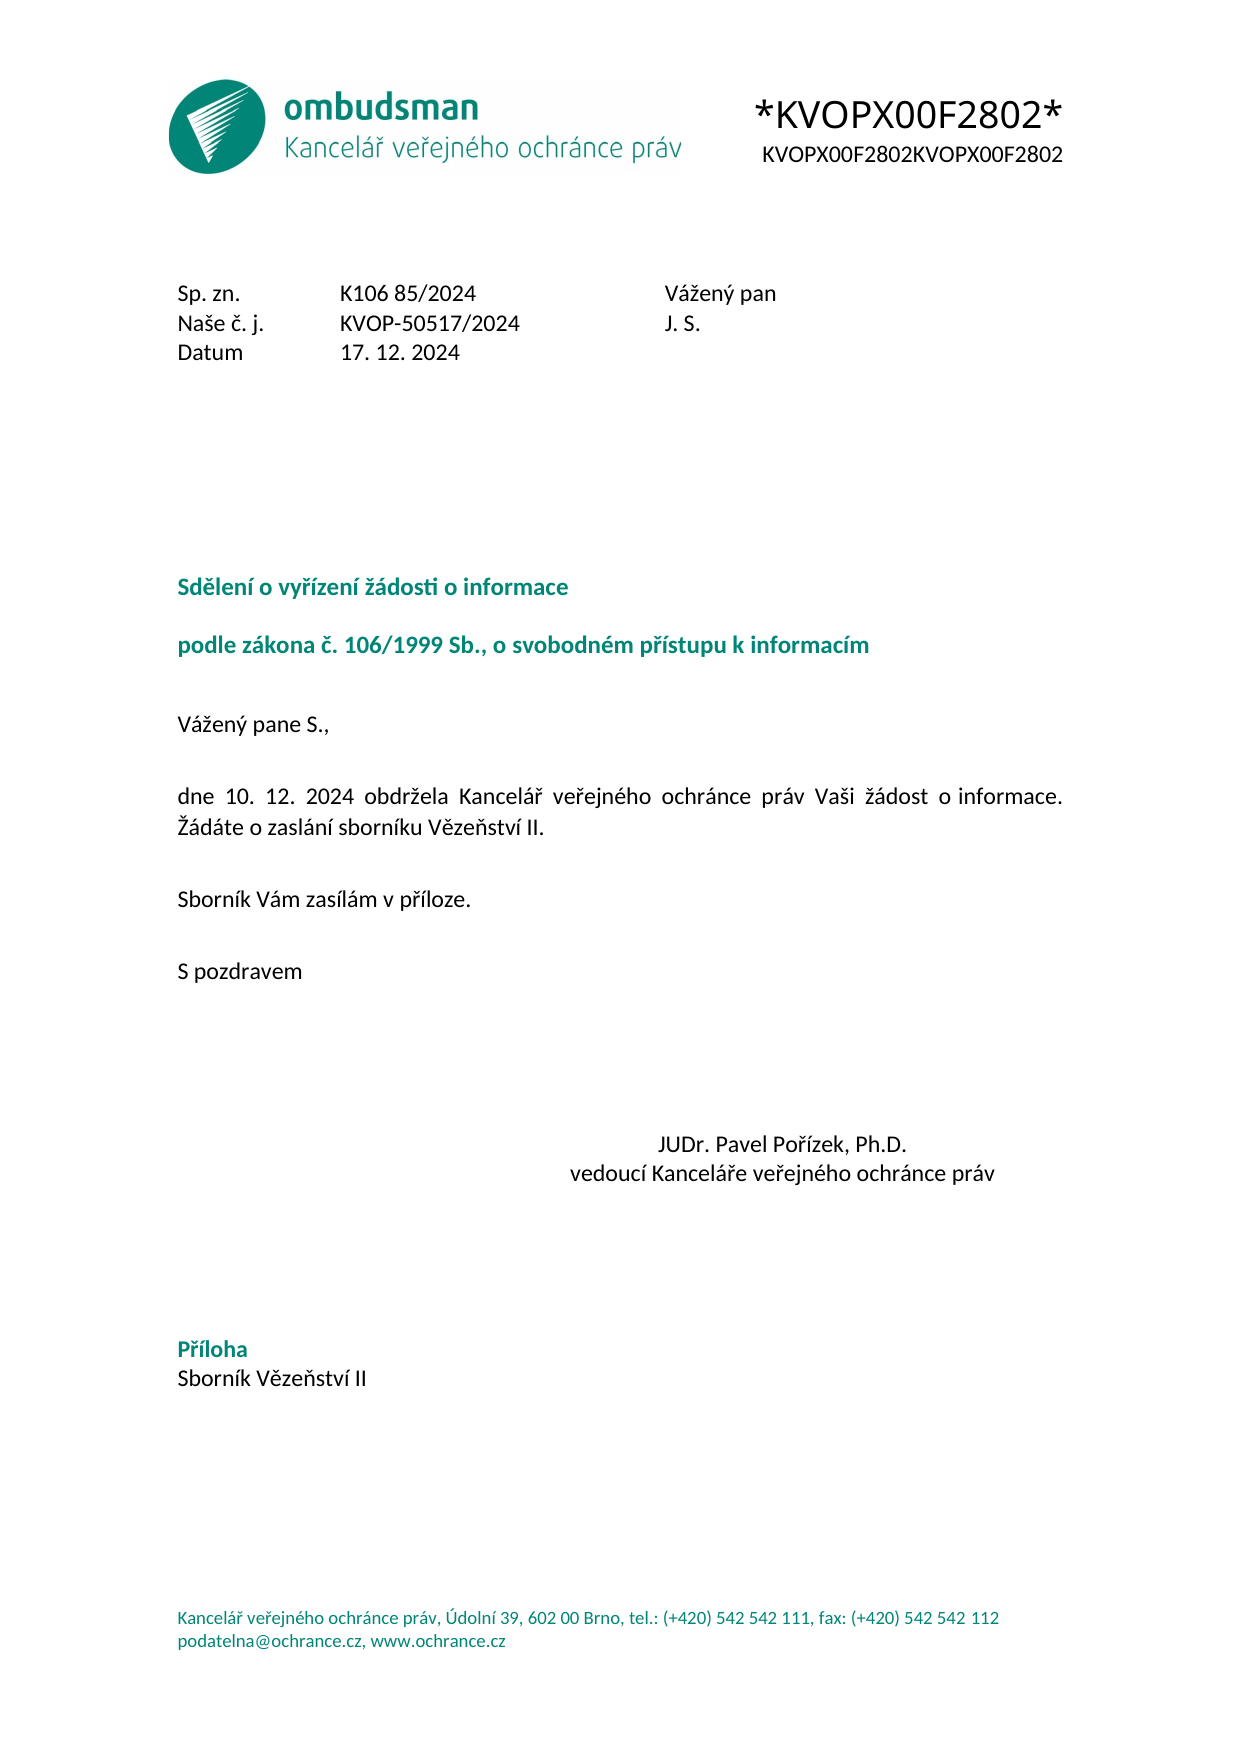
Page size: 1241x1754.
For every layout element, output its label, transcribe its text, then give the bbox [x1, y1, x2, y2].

text dne 10. 12. 2024 obdržela Kancelář veřejného ochránce práv Vaši žádost o informace. Žádáte o zaslání sborníku Vězeňství II. [177, 781, 1063, 841]
table_header K106 85/2024 KVOP-50517/2024 17. 12. 2024 [340, 220, 664, 513]
text Vážený pane S., [177, 709, 1063, 738]
subtitle podle zákona č. 106/1999 Sb., o svobodném přístupu k informacím [177, 630, 1063, 660]
text S pozdravem [177, 956, 1063, 985]
subtitle Sdělení o vyřízení žádosti o informace [177, 571, 1063, 602]
text JUDr. Pavel Pořízek, Ph.D. [502, 1129, 1063, 1158]
text Sborník Vězeňství II [177, 1363, 1063, 1392]
text Sborník Vám zasílám v příloze. [177, 884, 1063, 913]
table_header Vážený pan J. S. [665, 220, 1085, 513]
text vedoucí Kanceláře veřejného ochránce práv [502, 1158, 1063, 1188]
table_header Sp. zn. Naše č. j. Datum [177, 220, 340, 513]
text Příloha [177, 1334, 1063, 1363]
